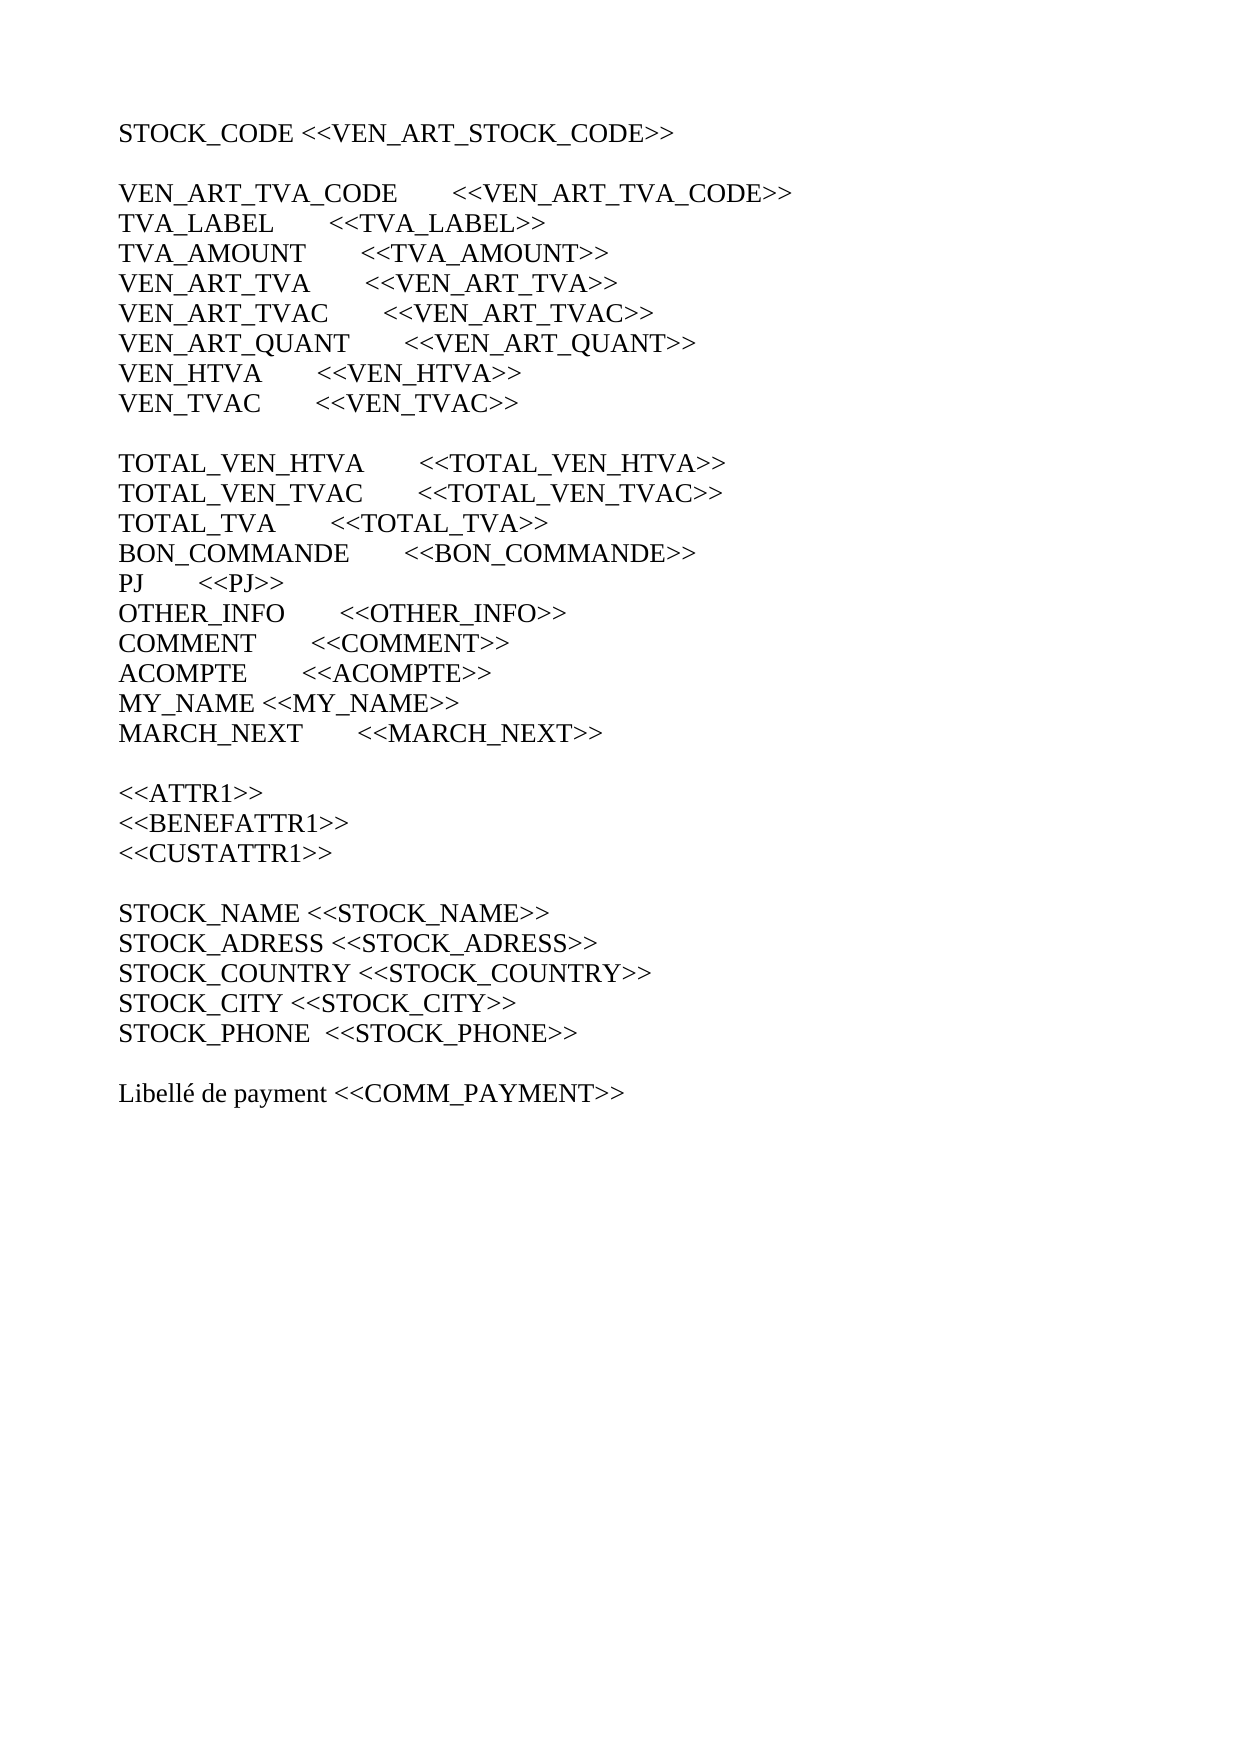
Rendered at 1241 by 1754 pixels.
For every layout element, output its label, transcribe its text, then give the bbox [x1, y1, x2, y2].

text VEN_ART_TVAC <<VEN_ART_TVAC>> [118, 298, 1122, 328]
text OTHER_INFO <<OTHER_INFO>> [118, 598, 1122, 628]
text COMMENT <<COMMENT>> [118, 628, 1122, 658]
text TVA_LABEL <<TVA_LABEL>> [118, 208, 1122, 238]
text TVA_AMOUNT <<TVA_AMOUNT>> [118, 238, 1122, 268]
text STOCK_NAME <<STOCK_NAME>> [118, 898, 1122, 928]
text PJ <<PJ>> [118, 568, 1122, 598]
text <<CUSTATTR1>> [118, 838, 1122, 868]
text <<BENEFATTR1>> [118, 808, 1122, 838]
text Libellé de payment <<COMM_PAYMENT>> [118, 1078, 1122, 1108]
text BON_COMMANDE <<BON_COMMANDE>> [118, 538, 1122, 568]
text MY_NAME <<MY_NAME>> [118, 688, 1122, 718]
text TOTAL_VEN_TVAC <<TOTAL_VEN_TVAC>> [118, 478, 1122, 508]
text VEN_TVAC <<VEN_TVAC>> [118, 388, 1122, 418]
text STOCK_CODE <<VEN_ART_STOCK_CODE>> [118, 118, 1122, 148]
text VEN_ART_QUANT <<VEN_ART_QUANT>> [118, 328, 1122, 358]
text TOTAL_VEN_HTVA <<TOTAL_VEN_HTVA>> [118, 448, 1122, 478]
text VEN_ART_TVA_CODE <<VEN_ART_TVA_CODE>> [118, 178, 1122, 208]
text MARCH_NEXT <<MARCH_NEXT>> [118, 718, 1122, 748]
text VEN_HTVA <<VEN_HTVA>> [118, 358, 1122, 388]
text TOTAL_TVA <<TOTAL_TVA>> [118, 508, 1122, 538]
text <<ATTR1>> [118, 778, 1122, 808]
text VEN_ART_TVA <<VEN_ART_TVA>> [118, 268, 1122, 298]
text STOCK_CITY <<STOCK_CITY>> [118, 988, 1122, 1018]
text STOCK_COUNTRY <<STOCK_COUNTRY>> [118, 958, 1122, 988]
text ACOMPTE <<ACOMPTE>> [118, 658, 1122, 688]
text STOCK_PHONE <<STOCK_PHONE>> [118, 1018, 1122, 1048]
text STOCK_ADRESS <<STOCK_ADRESS>> [118, 928, 1122, 958]
